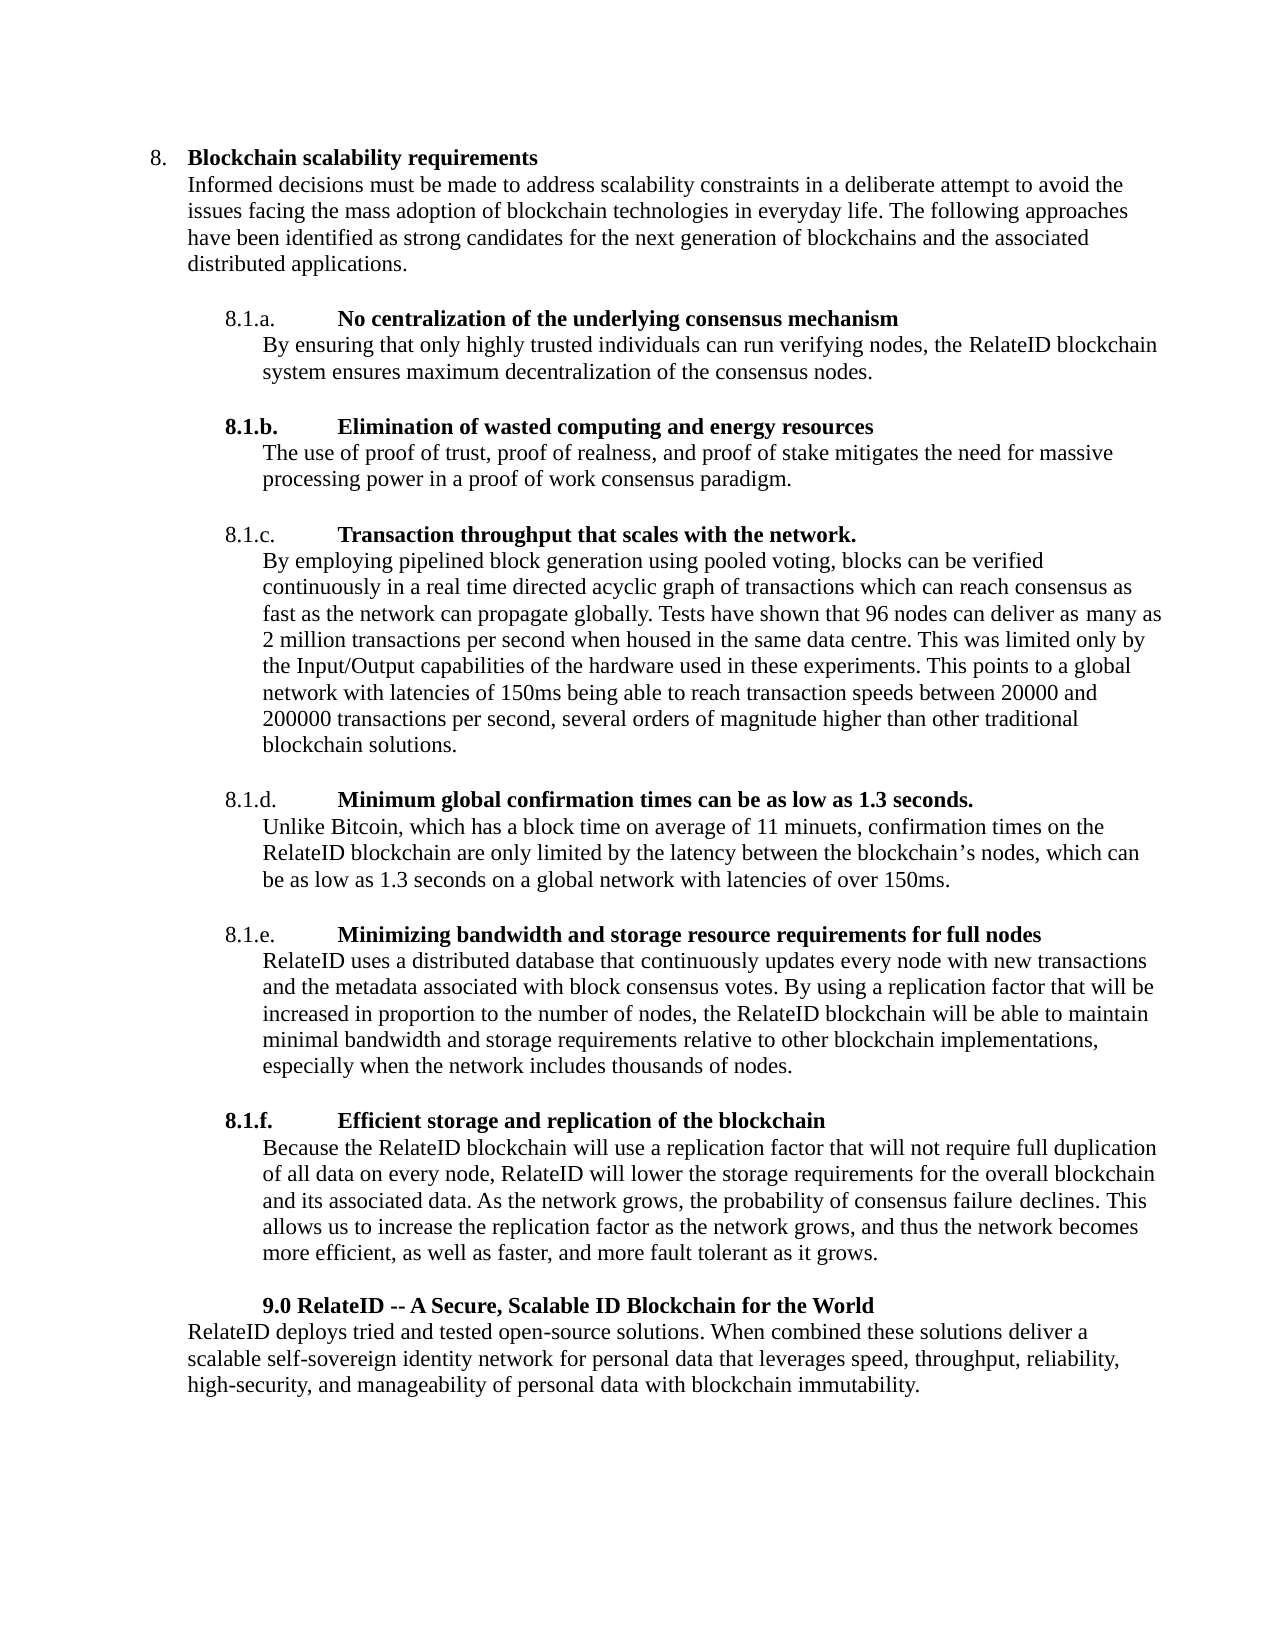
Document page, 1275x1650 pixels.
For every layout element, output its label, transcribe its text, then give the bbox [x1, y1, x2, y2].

text The use of proof of trust, proof of realness, and proof of stake mitigates the need for massive processing power in a proof of work consensus paradigm. [262, 439, 1162, 521]
text RelateID deploys tried and tested open-source solutions. When combined these solutions deliver a scalable self-sovereign identity network for personal data that leverages speed, throughput, reliability, high-security, and manageability of personal data with blockchain immutability. [187, 1318, 1162, 1397]
text 9.0 RelateID -- A Secure, Scalable ID Blockchain for the World [262, 1292, 1162, 1318]
text Because the RelateID blockchain will use a replication factor that will not require full duplication of all data on every node, RelateID will lower the storage requirements for the overall blockchain and its associated data. As the network grows, the probability of consensus failure declines. This allows us to increase the replication factor as the network grows, and thus the network becomes more efficient, as well as faster, and more fault tolerant as it grows. [262, 1134, 1162, 1266]
list Minimizing bandwidth and storage resource requirements for full nodes RelateID uses a distributed database that continuously updates every node with new transactions and the metadata associated with block consensus votes. By using a replication factor that will be increased in proportion to the number of nodes, the RelateID blockchain will be able to maintain minimal bandwidth and storage requirements relative to other blockchain implementations, especially when the network includes thousands of nodes. [225, 921, 1162, 1108]
list Blockchain scalability requirements Informed decisions must be made to address scalability constraints in a deliberate attempt to avoid the issues facing the mass adoption of blockchain technologies in everyday life. The following approaches have been identified as strong candidates for the next generation of blockchains and the associated distributed applications. [150, 144, 1162, 305]
list Transaction throughput that scales with the network. By employing pipelined block generation using pooled voting, blocks can be verified continuously in a real time directed acyclic graph of transactions which can reach consensus as fast as the network can propagate globally. Tests have shown that 96 nodes can deliver as many as 2 million transactions per second when housed in the same data centre. This was limited only by the Input/Output capabilities of the hardware used in these experiments. This points to a global network with latencies of 150ms being able to reach transaction speeds between 20000 and 200000 transactions per second, several orders of magnitude higher than other traditional blockchain solutions. [225, 521, 1162, 787]
list Minimum global confirmation times can be as low as 1.3 seconds. Unlike Bitcoin, which has a block time on average of 11 minuets, confirmation times on the RelateID blockchain are only limited by the latency between the blockchain’s nodes, which can be as low as 1.3 seconds on a global network with latencies of over 150ms. [225, 787, 1162, 921]
list No centralization of the underlying consensus mechanism By ensuring that only highly trusted individuals can run verifying nodes, the RelateID blockchain system ensures maximum decentralization of the consensus nodes. [225, 305, 1162, 413]
list Efficient storage and replication of the blockchain [225, 1108, 1162, 1134]
list Elimination of wasted computing and energy resources [225, 413, 1162, 439]
